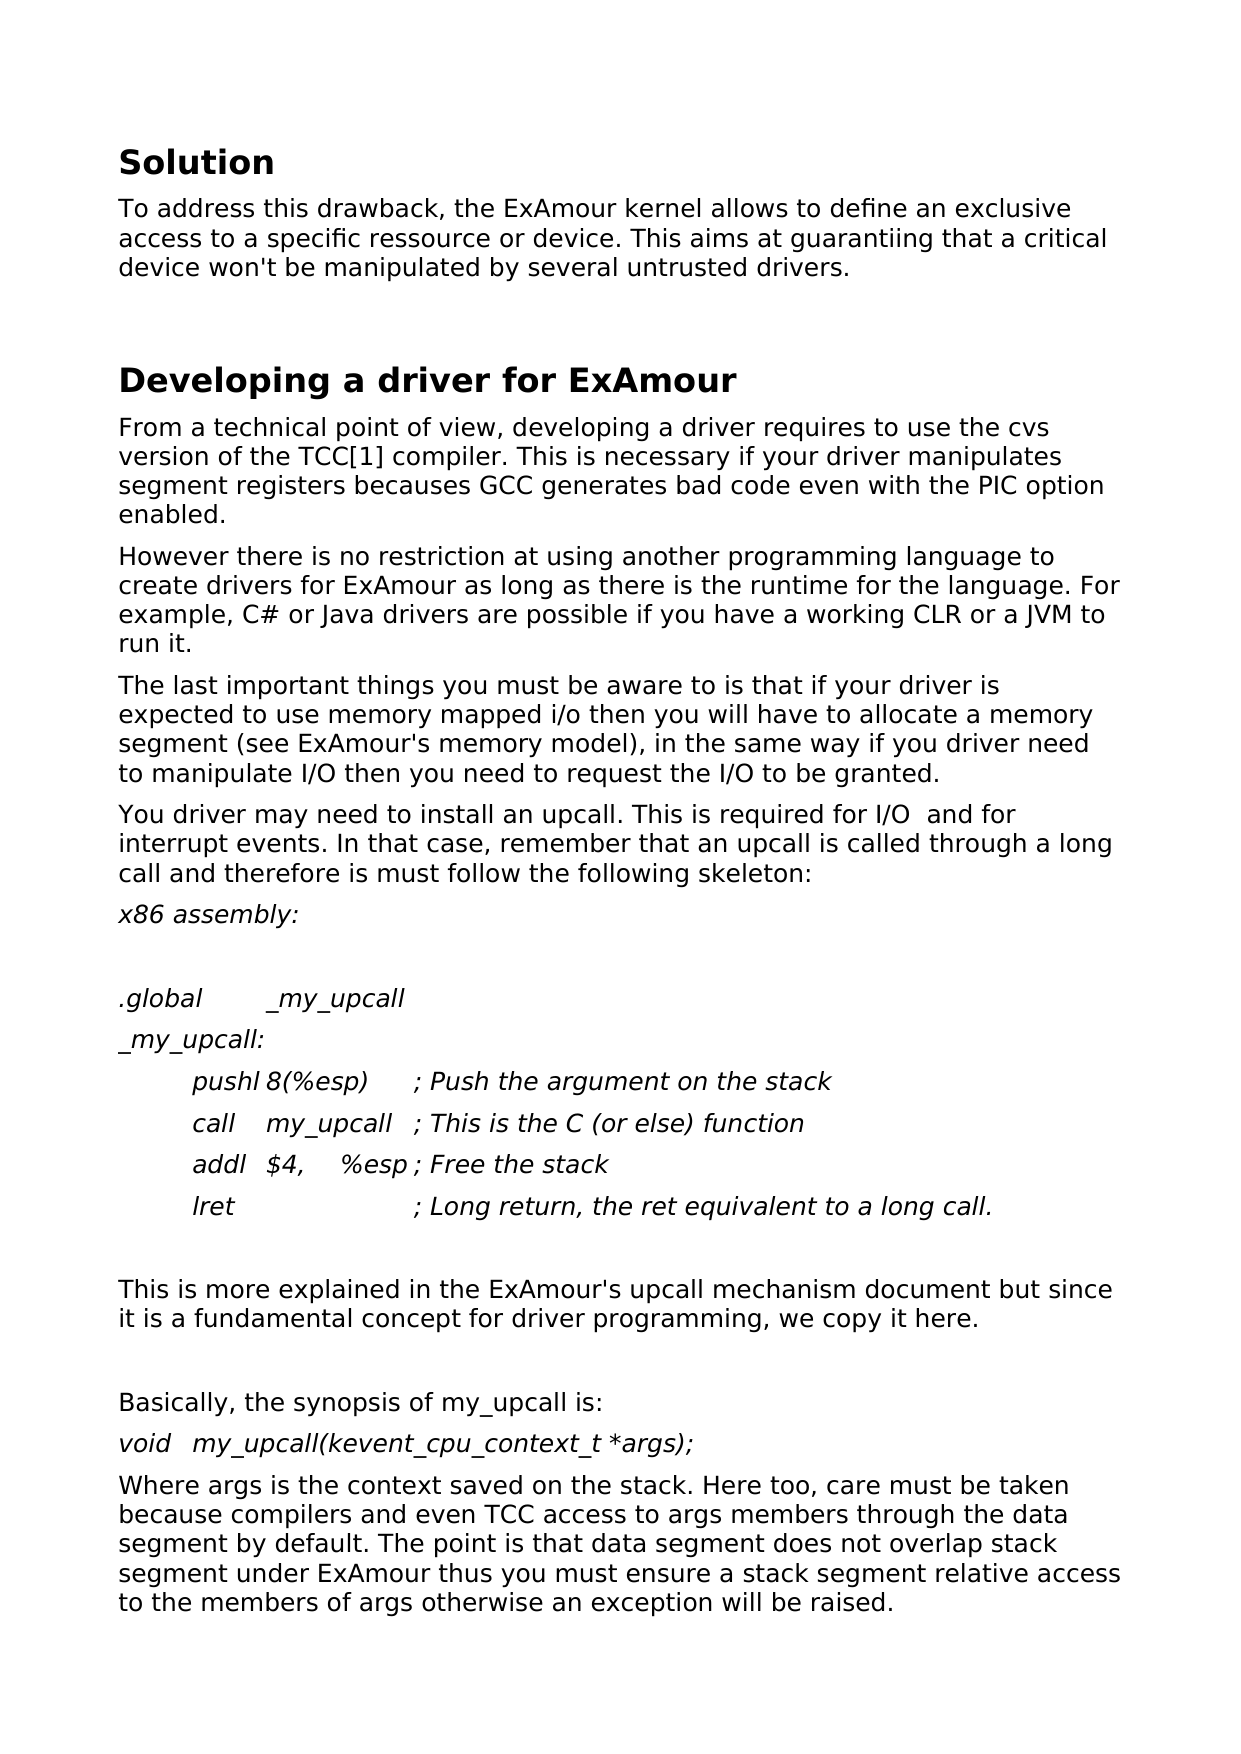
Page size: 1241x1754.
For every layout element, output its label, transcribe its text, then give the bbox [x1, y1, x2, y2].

text .global _my_upcall [118, 984, 1122, 1013]
text call my_upcall ; This is the C (or else) function [118, 1109, 1122, 1138]
text lret ; Long return, the ret equivalent to a long call. [118, 1192, 1122, 1221]
text You driver may need to install an upcall. This is required for I/O and for interrupt events. In that case, remember that an upcall is called through a long call and therefore is must follow the following skeleton: [118, 800, 1122, 888]
subtitle Developing a driver for ExAmour [118, 361, 1122, 400]
text Basically, the synopsis of my_upcall is: [118, 1388, 1122, 1417]
text From a technical point of view, developing a driver requires to use the cvs version of the TCC[1] compiler. This is necessary if your driver manipulates segment registers becauses GCC generates bad code even with the PIC option enabled. [118, 413, 1122, 529]
text addl $4, %esp ; Free the stack [118, 1150, 1122, 1179]
text This is more explained in the ExAmour's upcall mechanism document but since it is a fundamental concept for driver programming, we copy it here. [118, 1275, 1122, 1334]
text However there is no restriction at using another programming language to create drivers for ExAmour as long as there is the runtime for the language. For example, C# or Java drivers are possible if you have a working CLR or a JVM to run it. [118, 542, 1122, 659]
text pushl 8(%esp) ; Push the argument on the stack [118, 1067, 1122, 1096]
text void my_upcall(kevent_cpu_context_t *args); [118, 1429, 1122, 1459]
text x86 assembly: [118, 900, 1122, 929]
subtitle Solution [118, 143, 1122, 182]
text Where args is the context saved on the stack. Here too, care must be taken because compilers and even TCC access to args members through the data segment by default. The point is that data segment does not overlap stack segment under ExAmour thus you must ensure a stack segment relative access to the members of args otherwise an exception will be raised. [118, 1471, 1122, 1617]
text _my_upcall: [118, 1025, 1122, 1054]
text The last important things you must be aware to is that if your driver is expected to use memory mapped i/o then you will have to allocate a memory segment (see ExAmour's memory model), in the same way if you driver need to manipulate I/O then you need to request the I/O to be granted. [118, 671, 1122, 788]
text To address this drawback, the ExAmour kernel allows to define an exclusive access to a specific ressource or device. This aims at guarantiing that a critical device won't be manipulated by several untrusted drivers. [118, 195, 1122, 282]
